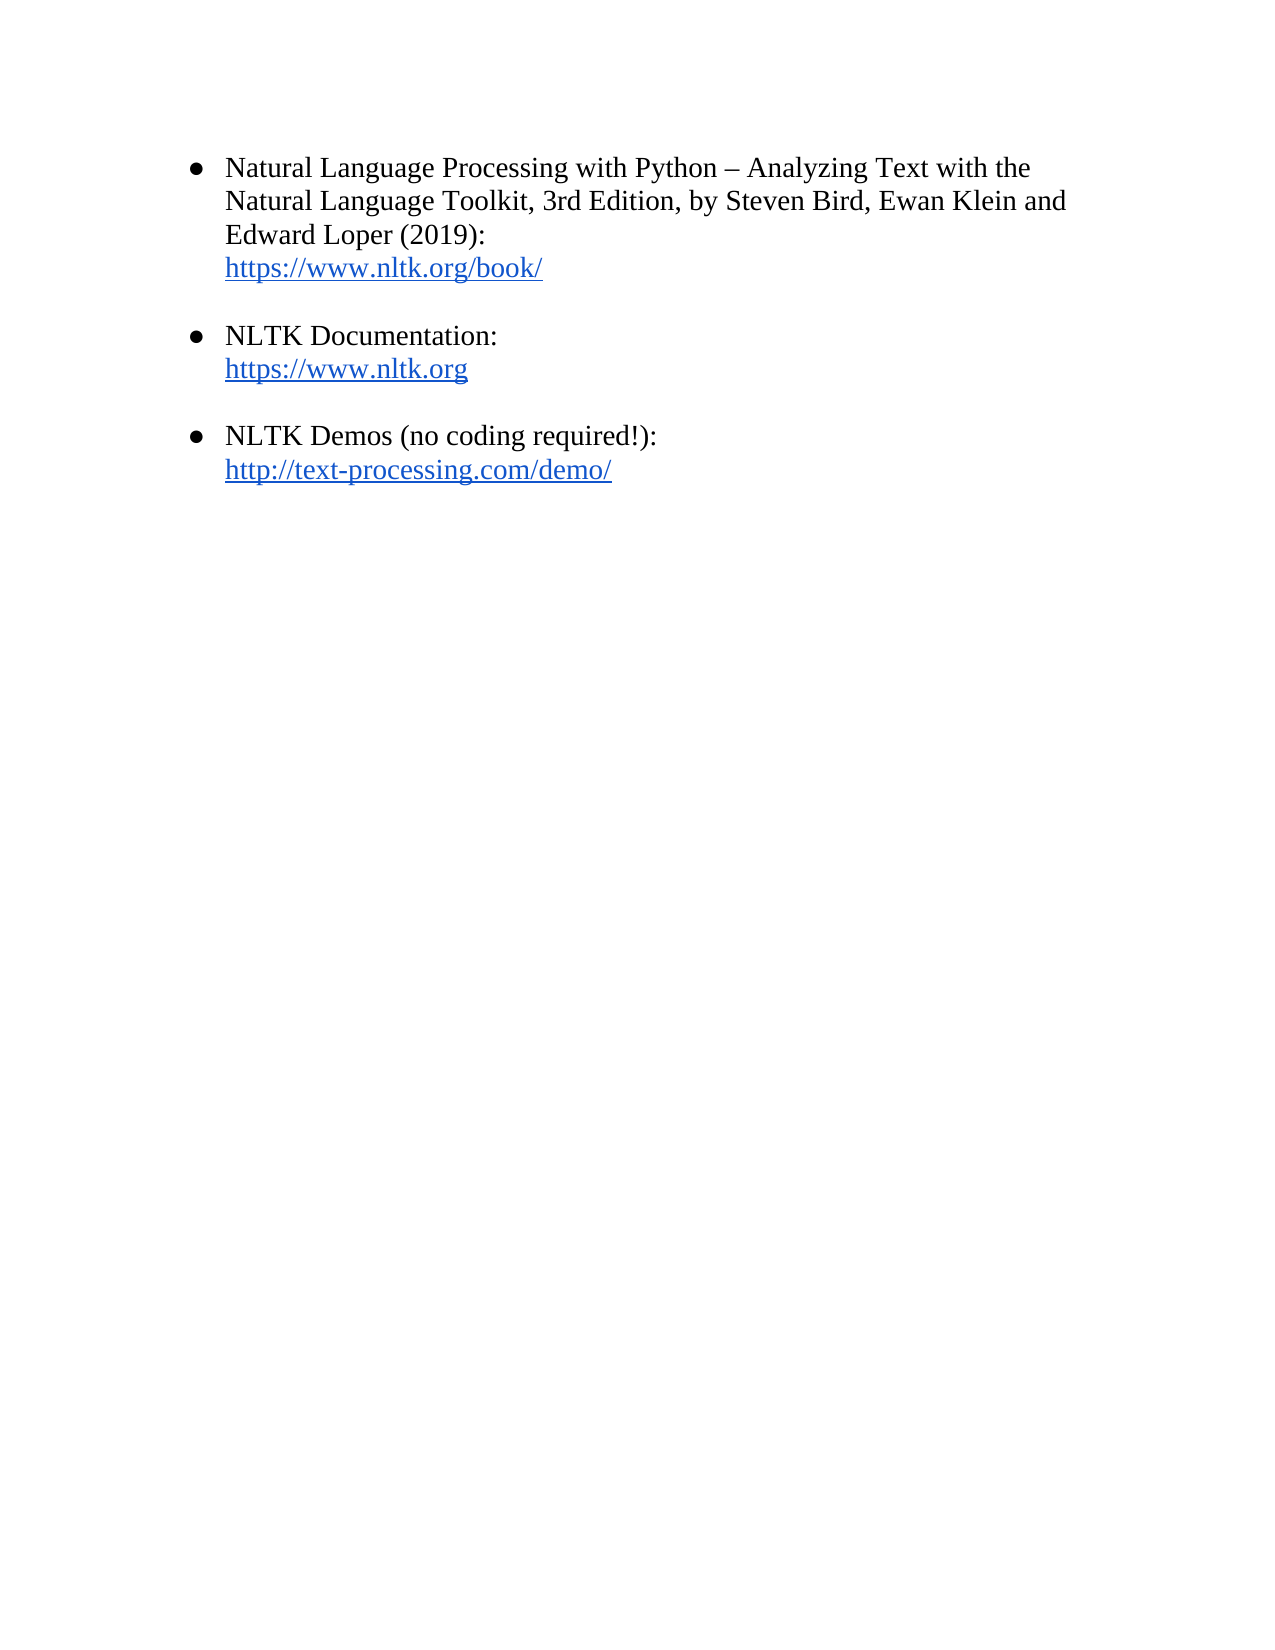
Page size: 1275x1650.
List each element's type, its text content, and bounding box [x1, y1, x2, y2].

text Natural Language Processing with Python [150, 1458, 1125, 1492]
text embeddings [150, 1156, 1125, 1190]
text : [150, 787, 1125, 821]
text Word Embeddings: A Very Short Introduction [150, 988, 1125, 1022]
text https://aelang.github.io/word [150, 1089, 1125, 1123]
text • [150, 1424, 1125, 1458]
text Read: [150, 955, 1125, 988]
text Language Processing with Python [150, 754, 1125, 787]
text https://www.nltk.org [225, 351, 1125, 385]
text - [150, 1123, 1125, 1156]
list NLTK Documentation: [187, 318, 1125, 351]
text Resources [150, 1324, 1125, 1357]
text : [150, 653, 1125, 687]
text Chapter 1, [150, 720, 1125, 754]
text http://text-processing.com/demo/ [225, 452, 1125, 485]
text the NLTK book, [150, 687, 1125, 720]
text Go Further [150, 519, 1125, 552]
list NLTK Demos (no coding required!): [187, 418, 1125, 452]
text Helpful [150, 1290, 1125, 1324]
text Read [150, 619, 1125, 653]
text by Anouk Lang: [150, 1022, 1125, 1056]
text https://www.nltk.org/book/ch01.html [150, 854, 1125, 888]
list Natural Language Processing with Python – Analyzing Text with the Natural Language Toolkit, 3rd Edition, by Steven Bird, Ewan Klein and Edward Loper (2019): [187, 150, 1125, 251]
text https://www.nltk.org/book/ [225, 251, 1125, 284]
